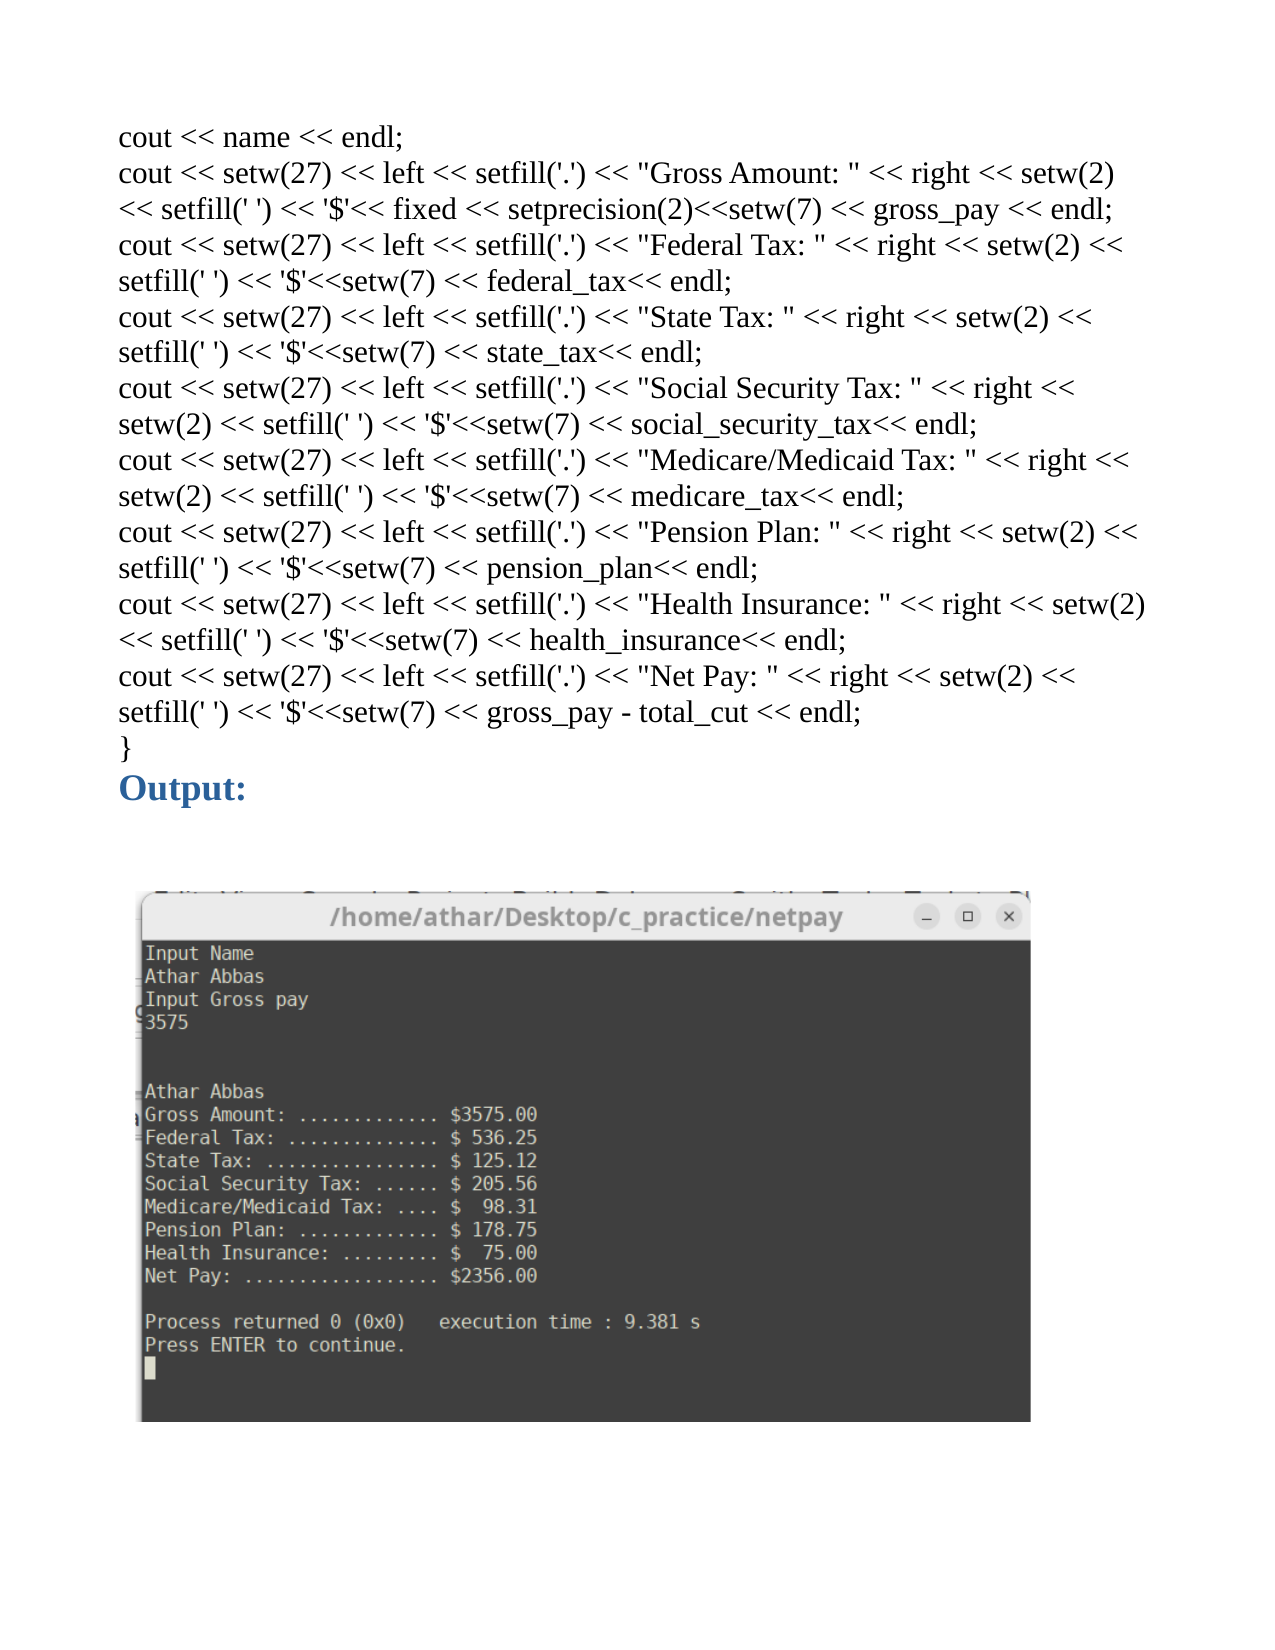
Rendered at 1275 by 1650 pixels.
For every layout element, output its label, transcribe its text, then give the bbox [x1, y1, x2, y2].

text cout << setw(27) << left << setfill('.') << "Medicare/Medicaid Tax: " << right << setw(2) << setfill(' ') << '$'<<setw(7) << medicare_tax<< endl; [118, 442, 1157, 513]
text cout << setw(27) << left << setfill('.') << "Social Security Tax: " << right << setw(2) << setfill(' ') << '$'<<setw(7) << social_security_tax<< endl; [118, 370, 1157, 442]
text cout << setw(27) << left << setfill('.') << "Gross Amount: " << right << setw(2) << setfill(' ') << '$'<< fixed << setprecision(2)<<setw(7) << gross_pay << endl; [118, 154, 1157, 226]
text cout << name << endl; [118, 118, 1157, 154]
text cout << setw(27) << left << setfill('.') << "Federal Tax: " << right << setw(2) << setfill(' ') << '$'<<setw(7) << federal_tax<< endl; [118, 226, 1157, 298]
text cout << setw(27) << left << setfill('.') << "Net Pay: " << right << setw(2) << setfill(' ') << '$'<<setw(7) << gross_pay - total_cut << endl; [118, 657, 1157, 729]
text cout << setw(27) << left << setfill('.') << "Pension Plan: " << right << setw(2) << setfill(' ') << '$'<<setw(7) << pension_plan<< endl; [118, 513, 1157, 585]
text } [118, 729, 1157, 765]
text Output: [118, 765, 1157, 808]
picture [135, 891, 1031, 1422]
text cout << setw(27) << left << setfill('.') << "State Tax: " << right << setw(2) << setfill(' ') << '$'<<setw(7) << state_tax<< endl; [118, 298, 1157, 370]
text cout << setw(27) << left << setfill('.') << "Health Insurance: " << right << setw(2) << setfill(' ') << '$'<<setw(7) << health_insurance<< endl; [118, 585, 1157, 657]
